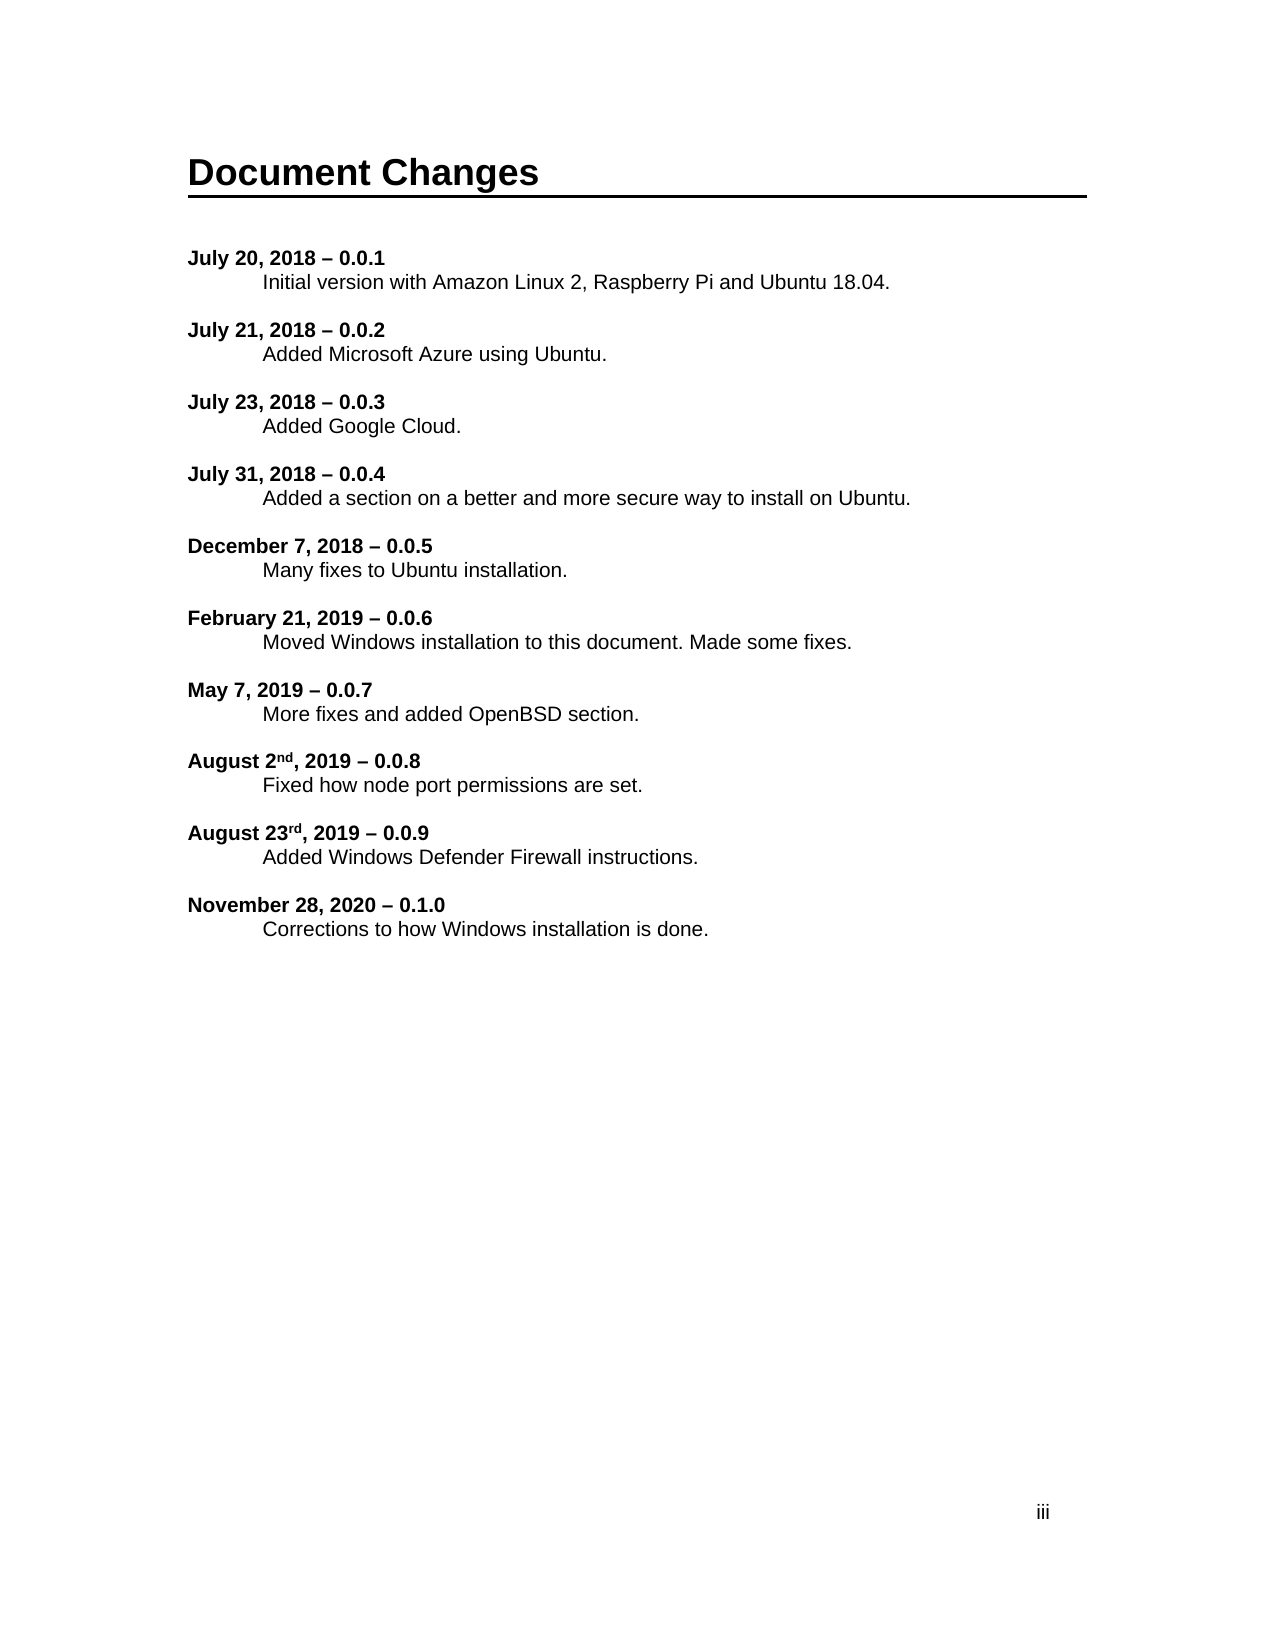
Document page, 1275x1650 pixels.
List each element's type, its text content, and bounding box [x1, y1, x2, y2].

text July 20, 2018 – 0.0.1 [187, 246, 1087, 270]
text Fixed how node port permissions are set. [187, 773, 1087, 797]
text Moved Windows installation to this document. Made some fixes. [187, 629, 1087, 653]
text Corrections to how Windows installation is done. [187, 917, 1087, 941]
text December 7, 2018 – 0.0.5 [187, 534, 1087, 558]
text July 23, 2018 – 0.0.3 [187, 390, 1087, 414]
text August 2nd, 2019 – 0.0.8 [187, 749, 1087, 773]
text Document Changes [187, 150, 1087, 198]
text More fixes and added OpenBSD section. [187, 701, 1087, 725]
text August 23rd, 2019 – 0.0.9 [187, 821, 1087, 845]
text Added Google Cloud. [187, 414, 1087, 438]
text Added Microsoft Azure using Ubuntu. [187, 342, 1087, 366]
text February 21, 2019 – 0.0.6 [187, 606, 1087, 629]
text July 31, 2018 – 0.0.4 [187, 462, 1087, 486]
text Initial version with Amazon Linux 2, Raspberry Pi and Ubuntu 18.04. [187, 270, 1087, 294]
text Added a section on a better and more secure way to install on Ubuntu. [187, 486, 1087, 510]
text Many fixes to Ubuntu installation. [187, 558, 1087, 582]
text July 21, 2018 – 0.0.2 [187, 318, 1087, 342]
text May 7, 2019 – 0.0.7 [187, 677, 1087, 701]
text Added Windows Defender Firewall instructions. [187, 845, 1087, 869]
text November 28, 2020 – 0.1.0 [187, 893, 1087, 917]
